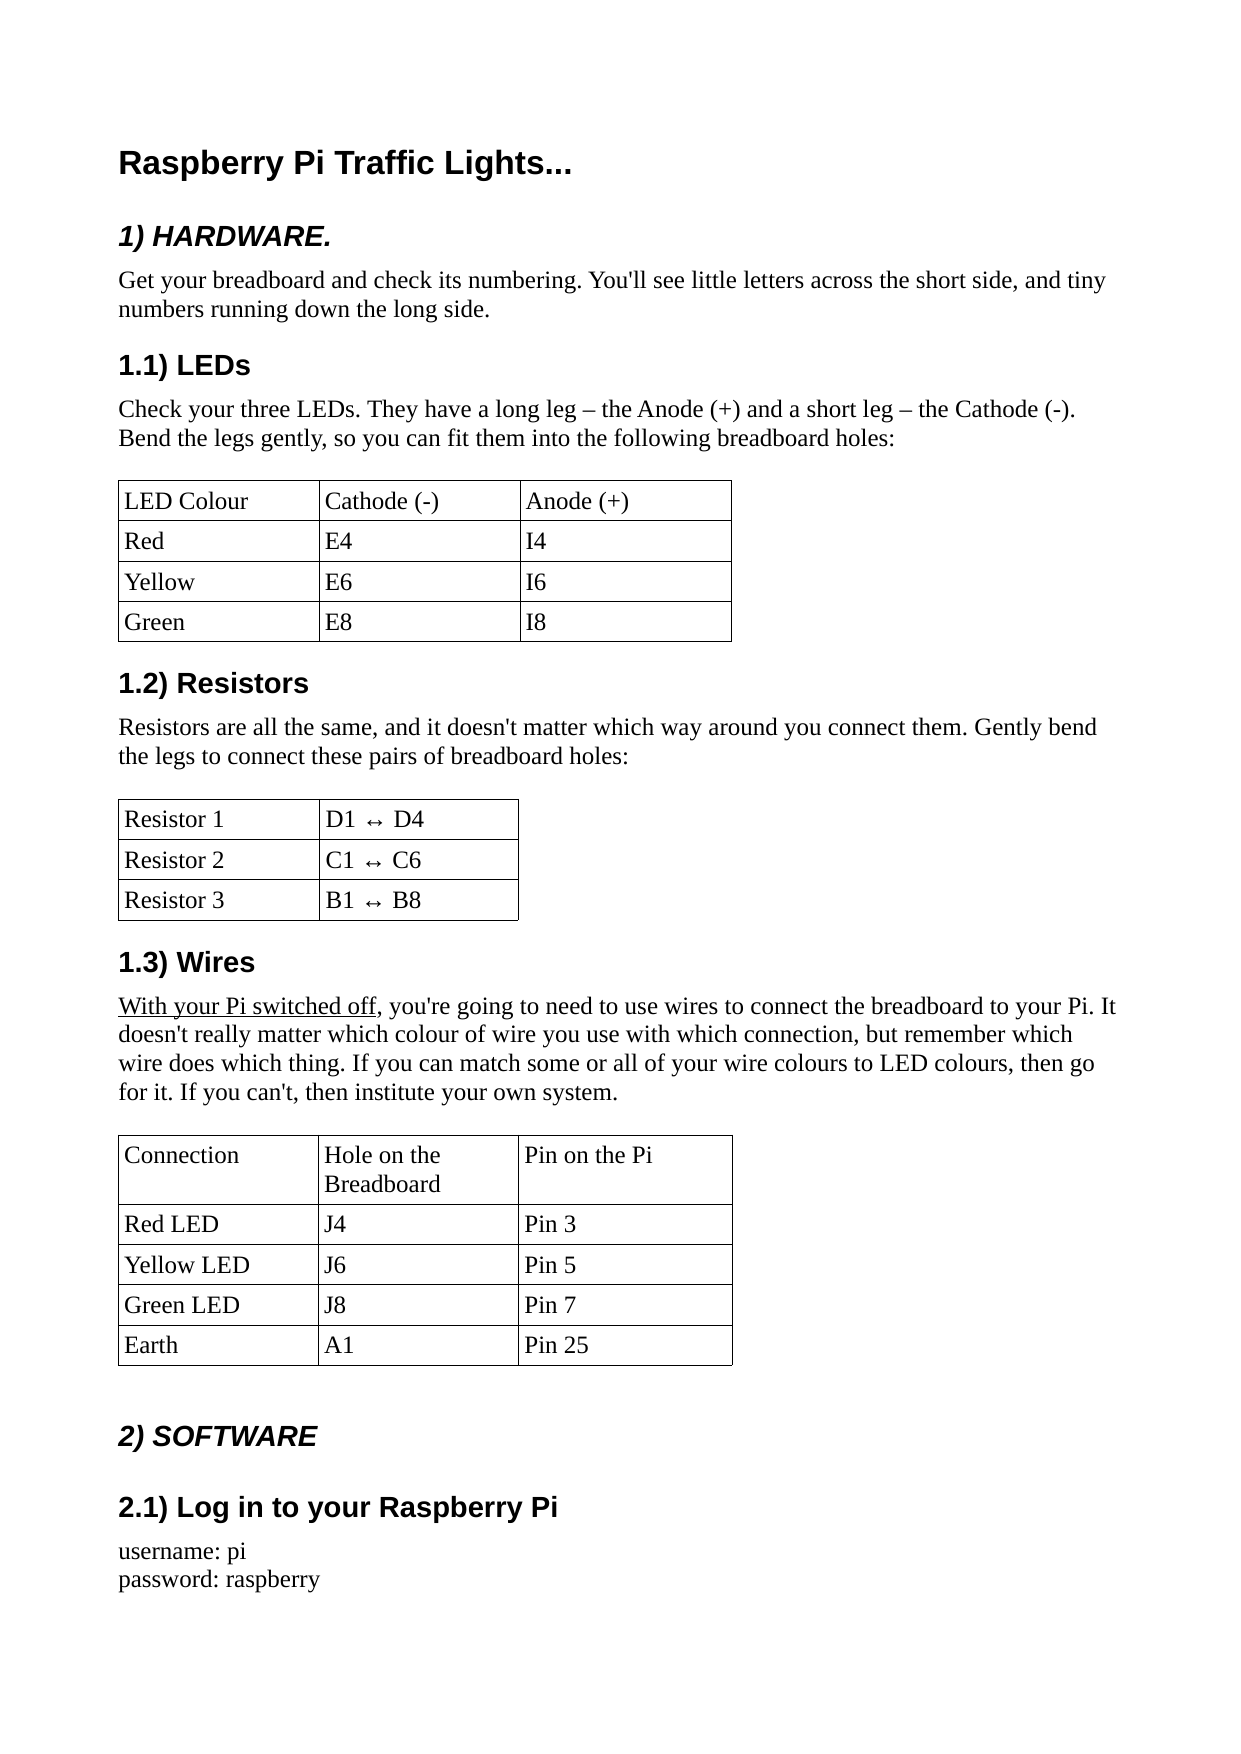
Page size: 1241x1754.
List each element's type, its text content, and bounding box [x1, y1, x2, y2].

table_cell B1 ↔ B8 [320, 880, 518, 920]
table_header LED Colour [119, 481, 319, 520]
table_cell E4 [320, 521, 520, 561]
text Check your three LEDs. They have a long leg – the Anode (+) and a short leg – the Cathode (-). Bend the legs gently, so you can fit them into the following breadboard holes: [118, 394, 1122, 451]
text Resistors are all the same, and it doesn't matter which way around you connect them. Gently bend the legs to connect these pairs of breadboard holes: [118, 712, 1122, 770]
text With your Pi switched off, you're going to need to use wires to connect the breadboard to your Pi. It doesn't really matter which colour of wire you use with which connection, but remember which wire does which thing. If you can match some or all of your wire colours to LED colours, then go for it. If you can't, then institute your own system. [118, 991, 1122, 1106]
table_header Cathode (-) [320, 481, 520, 520]
subtitle 1.3) Wires [118, 945, 1122, 978]
table_cell Pin 5 [519, 1245, 732, 1284]
subtitle 1.1) LEDs [118, 348, 1122, 381]
table_cell J4 [319, 1205, 518, 1244]
table_cell E8 [320, 602, 520, 641]
table_cell Yellow [119, 562, 319, 601]
table_cell Red LED [119, 1205, 318, 1244]
text password: raspberry [118, 1564, 1122, 1593]
subtitle 2.1) Log in to your Raspberry Pi [118, 1490, 1122, 1523]
table_header Resistor 1 [119, 800, 319, 839]
table_cell Green LED [119, 1285, 318, 1324]
table_cell Resistor 2 [119, 840, 319, 879]
table_cell J8 [319, 1285, 518, 1324]
subtitle 1) HARDWARE. [118, 219, 1122, 253]
table_cell Resistor 3 [119, 880, 319, 920]
table_cell Red [119, 521, 319, 561]
table_cell I6 [521, 562, 731, 601]
subtitle 1.2) Resistors [118, 666, 1122, 700]
table_cell Green [119, 602, 319, 641]
text Get your breadboard and check its numbering. You'll see little letters across the short side, and tiny numbers running down the long side. [118, 265, 1122, 323]
table_cell E6 [320, 562, 520, 601]
table_cell I8 [521, 602, 731, 641]
table_header Pin on the Pi [519, 1136, 732, 1204]
table_cell Yellow LED [119, 1245, 318, 1284]
table_cell A1 [319, 1326, 518, 1365]
table_cell C1 ↔ C6 [320, 840, 518, 879]
table_cell Pin 7 [519, 1285, 732, 1324]
table_header Connection [119, 1136, 318, 1204]
table_header Hole on the Breadboard [319, 1136, 518, 1204]
table_cell J6 [319, 1245, 518, 1284]
text username: pi [118, 1536, 1122, 1564]
table_cell Pin 3 [519, 1205, 732, 1244]
table_cell Earth [119, 1326, 318, 1365]
table_header Anode (+) [521, 481, 731, 520]
table_cell Pin 25 [519, 1326, 732, 1365]
subtitle Raspberry Pi Traffic Lights... [118, 143, 1122, 182]
table_cell I4 [521, 521, 731, 561]
table_header D1 ↔ D4 [320, 800, 518, 839]
subtitle 2) SOFTWARE [118, 1419, 1122, 1452]
